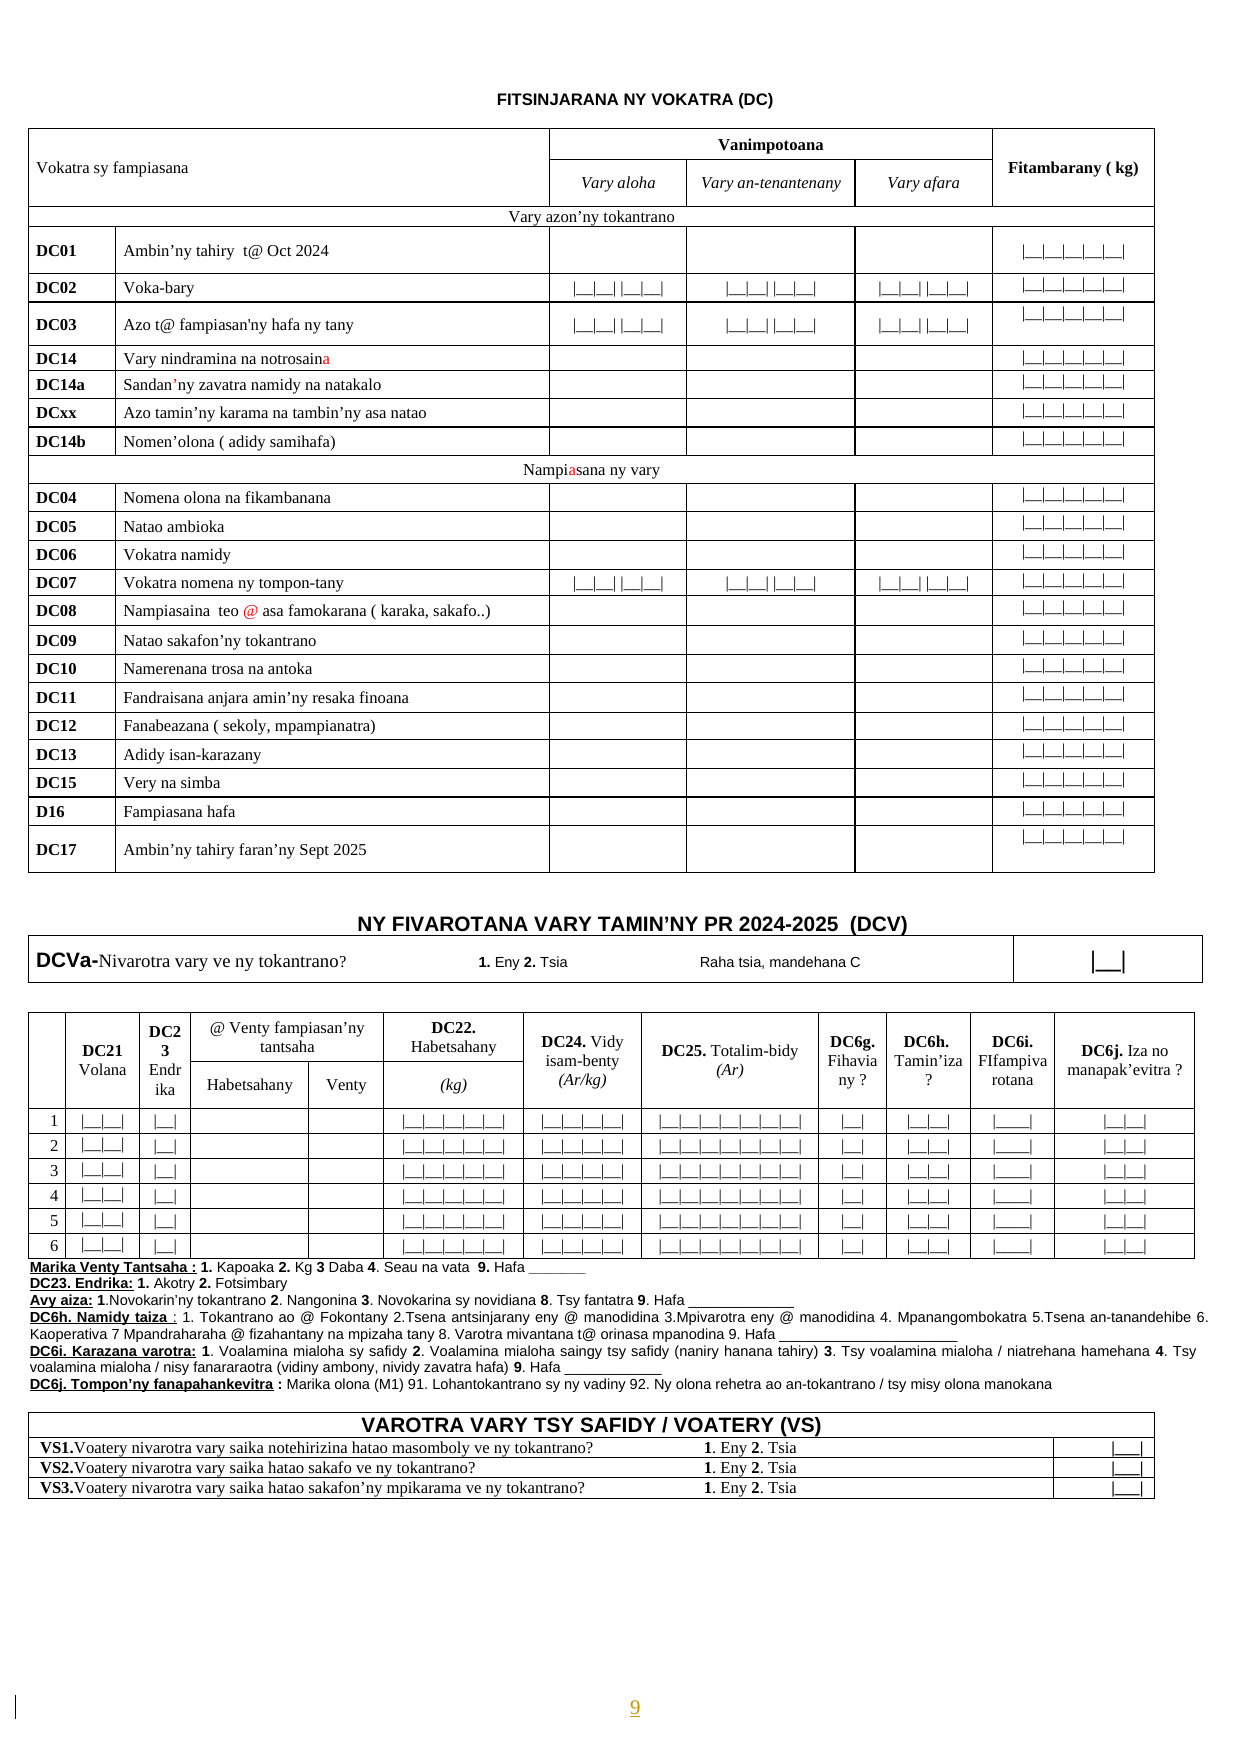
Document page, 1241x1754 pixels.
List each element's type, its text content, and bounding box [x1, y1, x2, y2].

table_cell [550, 769, 686, 796]
table_cell [191, 1159, 308, 1182]
table_cell |__|__| |__|__| [687, 570, 854, 595]
table_cell [191, 1184, 308, 1207]
table_cell [191, 1234, 308, 1257]
table_cell |__| [819, 1234, 886, 1257]
table_cell Vary afara [856, 160, 992, 206]
table_cell [856, 346, 992, 370]
table_cell Sandan’ny zavatra namidy na natakalo [116, 371, 549, 398]
table_cell [856, 655, 992, 682]
table_cell [687, 740, 854, 768]
table_cell 4 [29, 1184, 65, 1207]
table_cell |__|__| [887, 1234, 970, 1257]
table_cell [687, 769, 854, 796]
table_cell DC09 [29, 626, 115, 654]
table_cell DC14a [29, 371, 115, 398]
table_cell Habetsahany [191, 1062, 308, 1107]
table_cell |____| [971, 1159, 1054, 1182]
table_cell Nomena olona na fikambanana [116, 484, 549, 511]
table_cell [687, 626, 854, 654]
table_cell DC04 [29, 484, 115, 511]
table_cell |__|__| [66, 1134, 139, 1157]
table_cell |__|__|__|__| [524, 1209, 641, 1232]
table_cell [550, 655, 686, 682]
table_cell |__|__|__|__|__|__|__| [642, 1159, 818, 1182]
table_cell |__|__|__|__| [524, 1134, 641, 1157]
table_cell DCxx [29, 399, 115, 426]
table_cell [309, 1159, 383, 1182]
table_header DC6j. Iza no manapak’evitra ? [1055, 1013, 1194, 1107]
table_cell |__| [819, 1109, 886, 1132]
table_cell |__|__|__|__|__| [384, 1234, 523, 1257]
table_cell |__|__|__|__|__| [993, 570, 1154, 595]
table_cell [309, 1234, 383, 1257]
table_cell |__| [140, 1159, 190, 1182]
table_cell |__|__|__|__|__| [993, 596, 1154, 625]
table_cell VS1.Voatery nivarotra vary saika notehirizina hatao masomboly ve ny tokantrano? 1. Eny 2. Tsia [29, 1438, 1053, 1457]
table_cell |__|__|__|__|__|__|__| [642, 1134, 818, 1157]
table_cell Very na simba [116, 769, 549, 796]
table_cell |__|__| [66, 1109, 139, 1132]
text DC23. Endrika: 1. Akotry 2. Fotsimbary [29, 1275, 1240, 1292]
table_header [29, 1013, 65, 1107]
table_cell |__|__|__|__| [524, 1184, 641, 1207]
table_cell 2 [29, 1134, 65, 1157]
table_cell [687, 428, 854, 455]
table_cell |__|__| |__|__| [856, 303, 992, 345]
table_cell |__|__|__|__| [524, 1109, 641, 1132]
table_cell |__|__|__|__|__| [993, 346, 1154, 370]
table_cell 5 [29, 1209, 65, 1232]
table_cell [856, 626, 992, 654]
table_cell |__|__|__|__|__| [993, 303, 1154, 345]
text DC6j. Tompon’ny fanapahankevitra : Marika olona (M1) 91. Lohantokantrano sy ny vadiny 92. Ny olona rehetra ao an-tokantrano / tsy misy olona manokana [29, 1376, 1240, 1393]
table_cell [550, 798, 686, 825]
table_cell DC06 [29, 541, 115, 569]
table_cell |__|__| [1055, 1134, 1194, 1157]
table_cell |__|__|__|__|__|__|__| [642, 1109, 818, 1132]
table_header DC24. Vidy isam-benty (Ar/kg) [524, 1013, 641, 1107]
table_cell DC01 [29, 227, 115, 273]
table_header DC22. Habetsahany [384, 1013, 523, 1061]
table_cell |__|__|__|__|__| [993, 371, 1154, 398]
table_cell DC03 [29, 303, 115, 345]
table_cell |___| [1054, 1478, 1154, 1497]
table_cell [550, 713, 686, 739]
table_cell |__|__|__|__|__| [993, 227, 1154, 273]
table_cell [550, 683, 686, 712]
table_cell Natao ambioka [116, 512, 549, 540]
table_cell |__|__|__|__|__|__|__| [642, 1234, 818, 1257]
table_cell |__|__| |__|__| [856, 570, 992, 595]
table_cell D16 [29, 798, 115, 825]
table_header DC6i. FIfampivarotana [971, 1013, 1054, 1107]
table_cell |__|__| |__|__| [687, 303, 854, 345]
table_cell |__|__| [1055, 1209, 1194, 1232]
table_header DC23 Endrika [140, 1013, 190, 1107]
table_cell Fandraisana anjara amin’ny resaka finoana [116, 683, 549, 712]
table_cell |__| [140, 1209, 190, 1232]
table_cell [687, 371, 854, 398]
table_cell |__| [140, 1184, 190, 1207]
table_header |__| [1014, 936, 1202, 982]
table_cell |__|__|__|__|__| [384, 1184, 523, 1207]
table_cell |__|__| [66, 1234, 139, 1257]
table_header DC6g. Fihaviany ? [819, 1013, 886, 1107]
table_cell Vokatra nomena ny tompon-tany [116, 570, 549, 595]
table_cell |__|__|__|__|__| [384, 1159, 523, 1182]
table_cell [856, 769, 992, 796]
table_header Fitambarany ( kg) [993, 129, 1154, 206]
table_cell [687, 713, 854, 739]
table_cell [856, 740, 992, 768]
table_cell |__|__|__|__|__| [993, 826, 1154, 872]
text DC6i. Karazana varotra: 1. Voalamina mialoha sy safidy 2. Voalamina mialoha saingy tsy safidy (naniry hanana tahiry) 3. Tsy voalamina mialoha / niatrehana hamehana 4. Tsy voalamina mialoha / nisy fanararaotra (vidiny ambony, nividy zavatra hafa) 9. Hafa ____________ [29, 1342, 1196, 1376]
table_cell |__| [819, 1209, 886, 1232]
table_cell DC15 [29, 769, 115, 796]
table_cell |____| [971, 1134, 1054, 1157]
table_cell DC10 [29, 655, 115, 682]
table_cell Venty [309, 1062, 383, 1107]
table_cell DC07 [29, 570, 115, 595]
table_cell |__|__|__|__|__| [384, 1209, 523, 1232]
table_cell |__|__|__|__| [524, 1234, 641, 1257]
table_cell [856, 428, 992, 455]
table_cell |__|__| |__|__| [856, 274, 992, 301]
table_cell |__|__|__|__|__| [993, 541, 1154, 569]
table_cell DC13 [29, 740, 115, 768]
table_cell [309, 1184, 383, 1207]
table_cell [856, 399, 992, 426]
table_cell |___| [1054, 1438, 1154, 1457]
table_cell VS3.Voatery nivarotra vary saika hatao sakafon’ny mpikarama ve ny tokantrano? 1. Eny 2. Tsia [29, 1478, 1053, 1497]
table_cell |__|__|__|__|__| [993, 798, 1154, 825]
table_cell |__| [140, 1134, 190, 1157]
table_cell |__|__| [1055, 1109, 1194, 1132]
table_cell [856, 826, 992, 872]
table_cell |____| [971, 1109, 1054, 1132]
table_cell Nomen’olona ( adidy samihafa) [116, 428, 549, 455]
text NY FIVAROTANA VARY TAMIN’NY PR 2024-2025 (DCV) [29, 911, 1240, 935]
table_cell [856, 596, 992, 625]
table_cell (kg) [384, 1062, 523, 1107]
table_cell Natao sakafon’ny tokantrano [116, 626, 549, 654]
table_cell |__|__| [66, 1159, 139, 1182]
table_cell [550, 371, 686, 398]
table_cell [856, 227, 992, 273]
table_cell Nampiasana ny vary [29, 456, 1154, 483]
text Marika Venty Tantsaha : 1. Kapoaka 2. Kg 3 Daba 4. Seau na vata 9. Hafa _______ [29, 1258, 1240, 1275]
table_cell |____| [971, 1184, 1054, 1207]
table_cell [687, 399, 854, 426]
table_cell |__|__|__|__|__| [993, 274, 1154, 301]
table_cell [856, 713, 992, 739]
table_cell DC12 [29, 713, 115, 739]
table_cell [550, 227, 686, 273]
table_header DC6h. Tamin’iza ? [887, 1013, 970, 1107]
table_cell |__|__|__|__|__| [384, 1134, 523, 1157]
table_cell [856, 541, 992, 569]
table_cell |__|__| [1055, 1159, 1194, 1182]
table_cell 6 [29, 1234, 65, 1257]
table_cell [550, 541, 686, 569]
table_cell Namerenana trosa na antoka [116, 655, 549, 682]
table_cell |__|__|__|__|__| [993, 769, 1154, 796]
table_cell DC05 [29, 512, 115, 540]
table_cell |__|__| [887, 1159, 970, 1182]
table_cell [856, 484, 992, 511]
table_cell [687, 484, 854, 511]
table_cell |__|__|__|__|__|__|__| [642, 1184, 818, 1207]
table_cell DC14 [29, 346, 115, 370]
table_cell [687, 683, 854, 712]
table_cell [856, 683, 992, 712]
table_cell |__|__| [66, 1184, 139, 1207]
table_cell |__|__| [1055, 1184, 1194, 1207]
table_cell |__|__|__|__| [524, 1159, 641, 1182]
table_cell |__|__| [66, 1209, 139, 1232]
table_cell [687, 655, 854, 682]
table_cell 3 [29, 1159, 65, 1182]
table_cell [550, 399, 686, 426]
table_cell [550, 626, 686, 654]
table_cell [687, 346, 854, 370]
table_cell Vary aloha [550, 160, 686, 206]
table_cell [550, 512, 686, 540]
table_cell [309, 1134, 383, 1157]
table_cell Vokatra namidy [116, 541, 549, 569]
table_header DC21 Volana [66, 1013, 139, 1107]
table_cell |__|__|__|__|__| [993, 484, 1154, 511]
table_cell |__| [819, 1134, 886, 1157]
table_cell [687, 512, 854, 540]
table_cell |__|__| [1055, 1234, 1194, 1257]
table_cell Fampiasana hafa [116, 798, 549, 825]
table_cell |__|__| |__|__| [687, 274, 854, 301]
table_cell DC14b [29, 428, 115, 455]
table_cell |__|__|__|__|__| [384, 1109, 523, 1132]
table_cell Ambin’ny tahiry t@ Oct 2024 [116, 227, 549, 273]
table_cell Vary nindramina na notrosaina [116, 346, 549, 370]
table_cell [309, 1109, 383, 1132]
table_cell [550, 596, 686, 625]
table_cell [309, 1209, 383, 1232]
table_cell [687, 227, 854, 273]
table_cell [687, 596, 854, 625]
table_cell |__|__| |__|__| [550, 274, 686, 301]
table_header Vanimpotoana [550, 129, 992, 159]
table_cell |__|__| [887, 1134, 970, 1157]
table_cell |__|__|__|__|__| [993, 655, 1154, 682]
table_cell Fanabeazana ( sekoly, mpampianatra) [116, 713, 549, 739]
table_cell |__|__| |__|__| [550, 303, 686, 345]
table_cell [191, 1109, 308, 1132]
table_cell [856, 798, 992, 825]
table_cell Vary azon’ny tokantrano [29, 207, 1154, 226]
table_header @ Venty fampiasan’ny tantsaha [191, 1013, 383, 1061]
table_cell |__| [819, 1159, 886, 1182]
table_cell Vary an-tenantenany [687, 160, 854, 206]
table_cell VS2.Voatery nivarotra vary saika hatao sakafo ve ny tokantrano? 1. Eny 2. Tsia [29, 1458, 1053, 1477]
table_cell [550, 740, 686, 768]
table_cell |__|__|__|__|__|__|__| [642, 1209, 818, 1232]
table_header Vokatra sy fampiasana [29, 129, 549, 206]
table_cell |__| [819, 1184, 886, 1207]
table_cell [856, 371, 992, 398]
table_cell 1 [29, 1109, 65, 1132]
table_cell [856, 512, 992, 540]
table_cell |__|__|__|__|__| [993, 740, 1154, 768]
table_cell Voka-bary [116, 274, 549, 301]
table_cell [191, 1209, 308, 1232]
table_cell [550, 428, 686, 455]
table_header DCVa-Nivarotra vary ve ny tokantrano? 1. Eny 2. Tsia Raha tsia, mandehana C [29, 936, 1013, 982]
table_cell |__|__| [887, 1184, 970, 1207]
table_cell [550, 826, 686, 872]
table_cell |___| [1054, 1458, 1154, 1477]
table_cell [191, 1134, 308, 1157]
table_cell Adidy isan-karazany [116, 740, 549, 768]
table_cell DC11 [29, 683, 115, 712]
table_cell |__|__| [887, 1109, 970, 1132]
table_cell Azo t@ fampiasan'ny hafa ny tany [116, 303, 549, 345]
table_cell |__| [140, 1109, 190, 1132]
table_cell |__| [140, 1234, 190, 1257]
table_cell Ambin’ny tahiry faran’ny Sept 2025 [116, 826, 549, 872]
table_cell DC17 [29, 826, 115, 872]
table_cell [687, 541, 854, 569]
table_cell Azo tamin’ny karama na tambin’ny asa natao [116, 399, 549, 426]
text FITSINJARANA NY VOKATRA (DC) [29, 89, 1240, 108]
table_cell Nampiasaina teo @ asa famokarana ( karaka, sakafo..) [116, 596, 549, 625]
table_cell |__|__|__|__|__| [993, 428, 1154, 455]
table_cell |__|__| |__|__| [550, 570, 686, 595]
table_cell |__|__|__|__|__| [993, 399, 1154, 426]
table_cell [687, 798, 854, 825]
table_cell [550, 346, 686, 370]
table_cell |__|__|__|__|__| [993, 683, 1154, 712]
text DC6h. Namidy taiza : 1. Tokantrano ao @ Fokontany 2.Tsena antsinjarany eny @ manodidina 3.Mpivarotra eny @ manodidina 4. Mpanangombokatra 5.Tsena an-tanandehibe 6. Kaoperativa 7 Mpandraharaha @ fizahantany na mpizaha tany 8. Varotra mivantana t@ orinasa mpanodina 9. Hafa ______________________ [29, 1309, 1211, 1342]
table_cell [550, 484, 686, 511]
table_cell DC02 [29, 274, 115, 301]
table_cell |____| [971, 1209, 1054, 1232]
table_cell |__|__|__|__|__| [993, 713, 1154, 739]
table_cell |__|__|__|__|__| [993, 512, 1154, 540]
table_header VAROTRA VARY TSY SAFIDY / VOATERY (VS) [29, 1413, 1154, 1437]
table_header DC25. Totalim-bidy (Ar) [642, 1013, 818, 1107]
table_cell |__|__| [887, 1209, 970, 1232]
table_cell |__|__|__|__|__| [993, 626, 1154, 654]
table_cell DC08 [29, 596, 115, 625]
table_cell [687, 826, 854, 872]
table_cell |____| [971, 1234, 1054, 1257]
text Avy aiza: 1.Novokarin’ny tokantrano 2. Nangonina 3. Novokarina sy novidiana 8. Tsy fantatra 9. Hafa _____________ [29, 1292, 1240, 1309]
